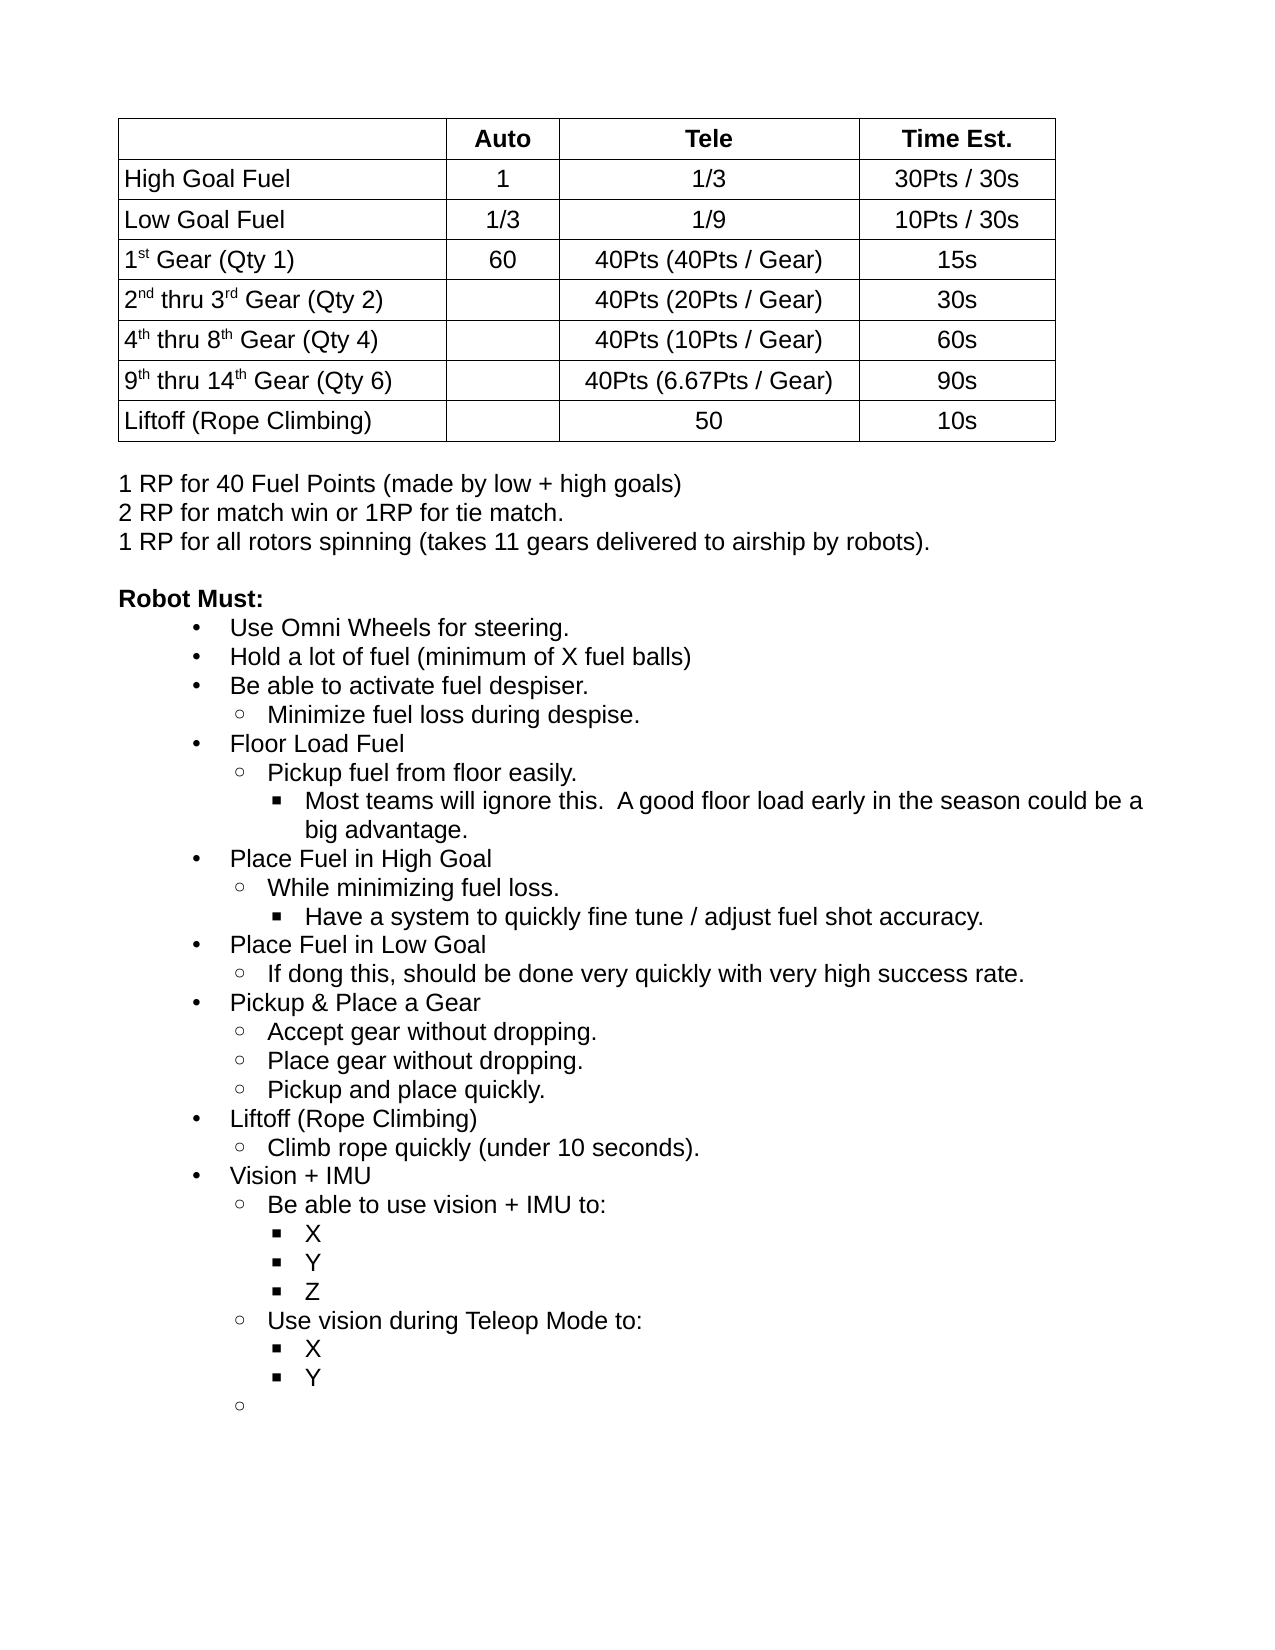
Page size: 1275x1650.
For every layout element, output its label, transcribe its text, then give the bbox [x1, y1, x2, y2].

table_cell 1 [447, 160, 559, 199]
table_cell 10s [860, 401, 1055, 441]
list Have a system to quickly fine tune / adjust fuel shot accuracy. [267, 902, 1157, 931]
list Use vision during Teleop Mode to: [229, 1306, 1157, 1334]
list Climb rope quickly (under 10 seconds). [229, 1132, 1157, 1161]
table_cell 1/3 [560, 160, 859, 199]
table_cell 30Pts / 30s [860, 160, 1055, 199]
table_cell 10Pts / 30s [860, 200, 1055, 239]
table_cell 1/3 [447, 200, 559, 239]
list X [267, 1219, 1157, 1248]
table_cell 4th thru 8th Gear (Qty 4) [119, 321, 446, 360]
list Place Fuel in Low Goal [192, 931, 1157, 959]
table_cell 60 [447, 240, 559, 279]
table_cell Low Goal Fuel [119, 200, 446, 239]
table_cell High Goal Fuel [119, 160, 446, 199]
table_cell 40Pts (40Pts / Gear) [560, 240, 859, 279]
table_cell [447, 321, 559, 360]
list Pickup & Place a Gear [192, 988, 1157, 1017]
table_cell 60s [860, 321, 1055, 360]
table_cell 40Pts (6.67Pts / Gear) [560, 361, 859, 400]
list Y [267, 1248, 1157, 1277]
table_cell [447, 401, 559, 441]
table_cell 30s [860, 280, 1055, 320]
list Vision + IMU [192, 1161, 1157, 1190]
table_cell Liftoff (Rope Climbing) [119, 401, 446, 441]
list Y [267, 1363, 1157, 1392]
list While minimizing fuel loss. [229, 873, 1157, 902]
table_cell 40Pts (20Pts / Gear) [560, 280, 859, 320]
list X [267, 1334, 1157, 1363]
list Be able to use vision + IMU to: [229, 1190, 1157, 1219]
table_cell 2nd thru 3rd Gear (Qty 2) [119, 280, 446, 320]
list Accept gear without dropping. [229, 1017, 1157, 1046]
list Hold a lot of fuel (minimum of X fuel balls) [192, 642, 1157, 671]
table_cell [447, 361, 559, 400]
list Be able to activate fuel despiser. [192, 671, 1157, 700]
table_cell 50 [560, 401, 859, 441]
list Pickup fuel from floor easily. [229, 757, 1157, 786]
table_cell 1st Gear (Qty 1) [119, 240, 446, 279]
table_cell 15s [860, 240, 1055, 279]
list Place gear without dropping. [229, 1046, 1157, 1075]
table_header Tele [560, 119, 859, 158]
table_header Auto [447, 119, 559, 158]
list Z [267, 1277, 1157, 1306]
list Pickup and place quickly. [229, 1075, 1157, 1104]
table_cell 90s [860, 361, 1055, 400]
list Use Omni Wheels for steering. [192, 613, 1157, 642]
list If dong this, should be done very quickly with very high success rate. [229, 959, 1157, 988]
table_cell 1/9 [560, 200, 859, 239]
list Place Fuel in High Goal [192, 844, 1157, 873]
table_cell [447, 280, 559, 320]
list Floor Load Fuel [192, 729, 1157, 757]
text 2 RP for match win or 1RP for tie match. [118, 498, 1157, 527]
text 1 RP for 40 Fuel Points (made by low + high goals) [118, 469, 1157, 498]
list Minimize fuel loss during despise. [229, 700, 1157, 729]
list Liftoff (Rope Climbing) [192, 1104, 1157, 1132]
table_cell 9th thru 14th Gear (Qty 6) [119, 361, 446, 400]
text 1 RP for all rotors spinning (takes 11 gears delivered to airship by robots). [118, 527, 1157, 556]
table_header Time Est. [860, 119, 1055, 158]
table_header [119, 119, 446, 158]
list Most teams will ignore this. A good floor load early in the season could be a big advantage. [267, 786, 1157, 844]
text Robot Must: [118, 584, 1157, 613]
table_cell 40Pts (10Pts / Gear) [560, 321, 859, 360]
